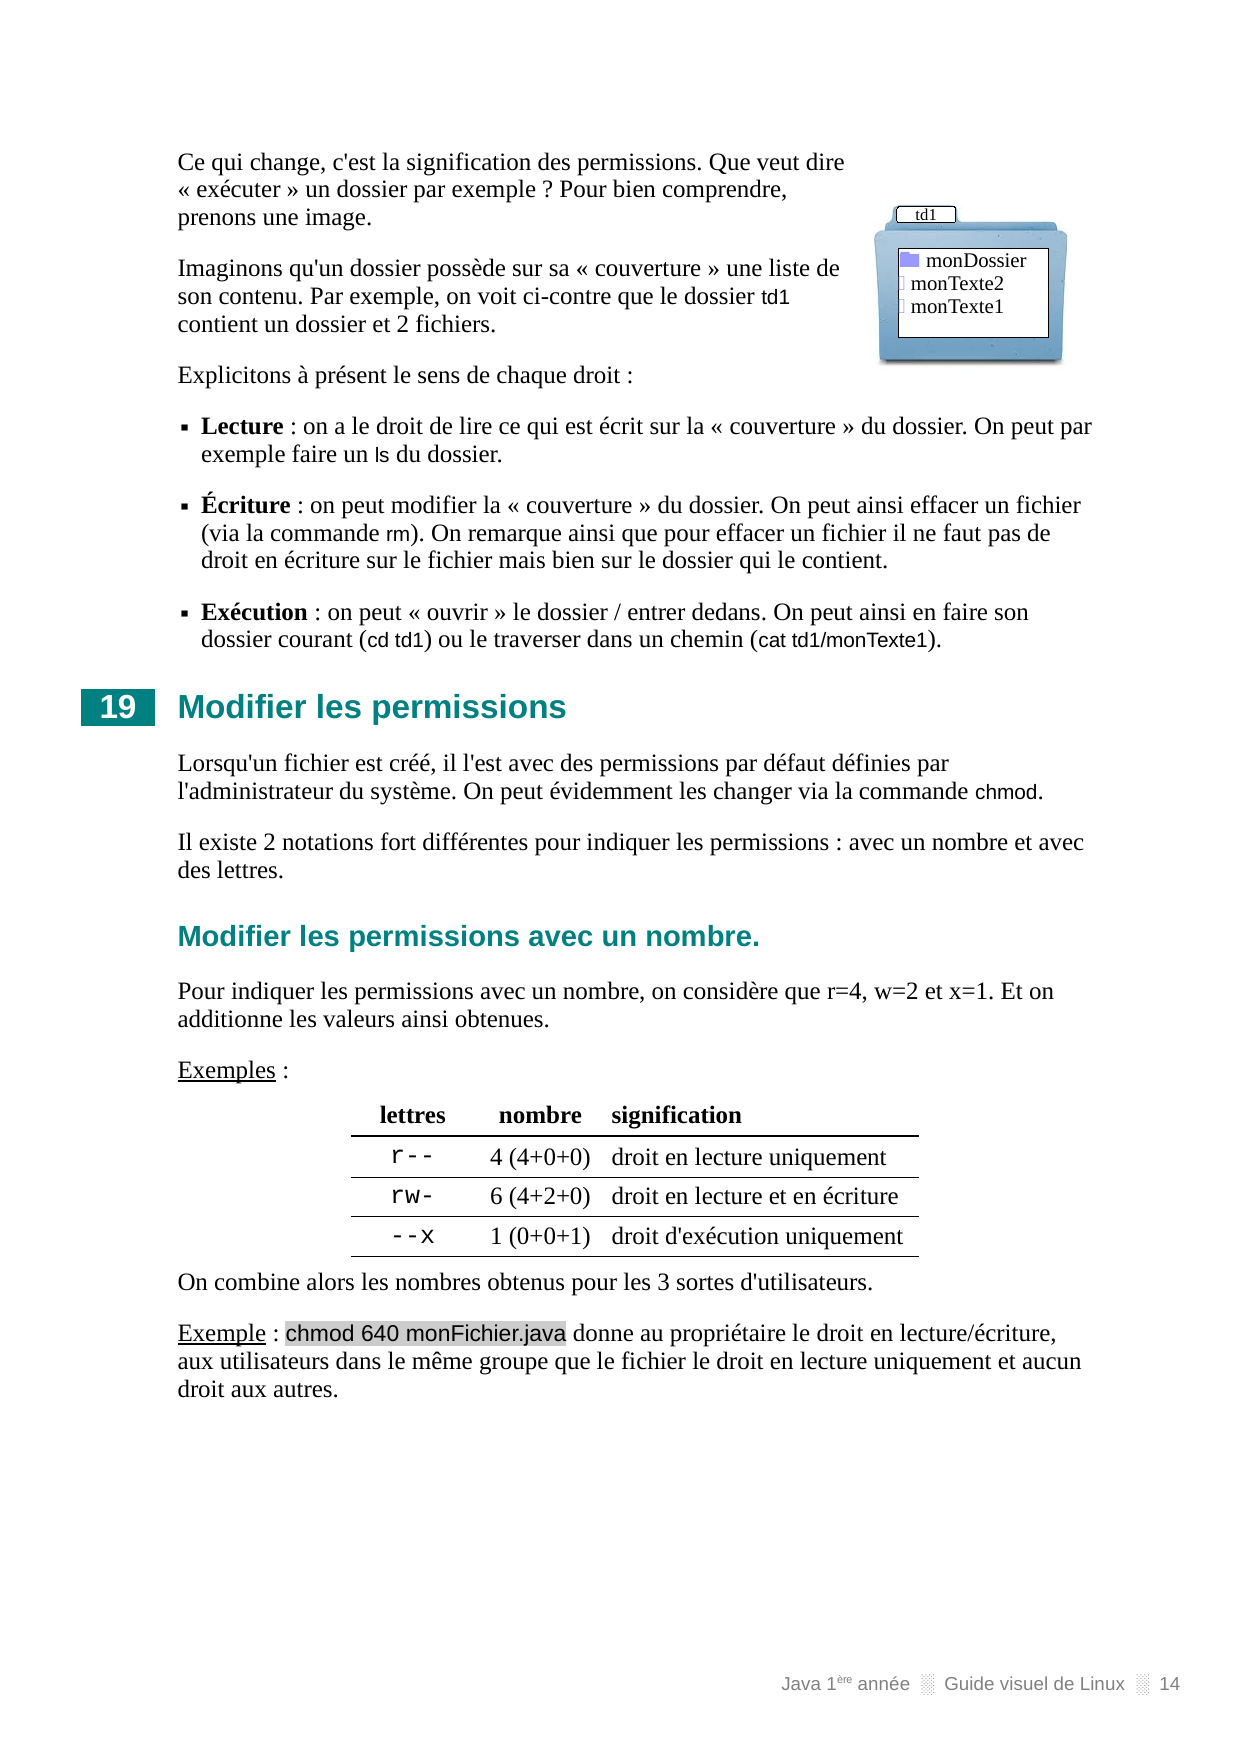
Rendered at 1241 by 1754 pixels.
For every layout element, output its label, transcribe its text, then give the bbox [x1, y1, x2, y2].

text Explicitons à présent le sens de chaque droit : [177, 361, 1093, 389]
subtitle [0, 689, 81, 726]
text On combine alors les nombres obtenus pour les 3 sortes d'utilisateurs. [177, 1268, 1093, 1296]
text Il existe 2 notations fort différentes pour indiquer les permissions : avec un nombre et avec des lettres. [177, 828, 1093, 883]
list Lecture : on a le droit de lire ce qui est écrit sur la « couverture » du dossier. On peut par exemple faire un ls du dossier. [177, 412, 1093, 468]
table_cell r-- [351, 1137, 474, 1177]
table_header nombre [475, 1096, 606, 1135]
table_cell 1 (0+0+1) [475, 1217, 606, 1256]
text Exemples : [177, 1056, 1093, 1084]
text Exemple : chmod 640 monFichier.java donne au propriétaire le droit en lecture/écriture, aux utilisateurs dans le même groupe que le fichier le droit en lecture uniquement et aucun droit aux autres. [177, 1319, 1093, 1402]
text Pour indiquer les permissions avec un nombre, on considère que r=4, w=2 et x=1. Et on additionne les valeurs ainsi obtenues. [177, 977, 1093, 1033]
text Lorsqu'un fichier est créé, il l'est avec des permissions par défaut définies par l'administrateur du système. On peut évidemment les changer via la commande chmod. [177, 749, 1093, 804]
subtitle Modifier les permissions avec un nombre. [177, 920, 1093, 953]
table_cell droit en lecture et en écriture [606, 1178, 919, 1216]
list Écriture : on peut modifier la « couverture » du dossier. On peut ainsi effacer un fichier (via la commande rm). On remarque ainsi que pour effacer un fichier il ne faut pas de droit en écriture sur le fichier mais bien sur le dossier qui le contient. [177, 491, 1093, 574]
text Ce qui change, c'est la signification des permissions. Que veut dire « exécuter » un dossier par exemple ? Pour bien comprendre, prenons une image. [177, 148, 1093, 372]
table_cell --x [351, 1217, 474, 1256]
table_cell droit d'exécution uniquement [606, 1217, 919, 1256]
table_cell droit en lecture uniquement [606, 1137, 919, 1177]
table_cell 6 (4+2+0) [475, 1178, 606, 1216]
table_header signification [606, 1096, 919, 1135]
table_header lettres [351, 1096, 474, 1135]
picture [873, 174, 1068, 386]
subtitle Modifier les permissions [155, 689, 1093, 726]
table_cell rw- [351, 1178, 474, 1216]
text Imaginons qu'un dossier possède sur sa « couverture » une liste de son contenu. Par exemple, on voit ci-contre que le dossier td1 contient un dossier et 2 fichiers. [177, 254, 848, 337]
table_cell 4 (4+0+0) [475, 1137, 606, 1177]
list Exécution : on peut « ouvrir » le dossier / entrer dedans. On peut ainsi en faire son dossier courant (cd td1) ou le traverser dans un chemin (cat td1/monTexte1). [177, 598, 1093, 653]
